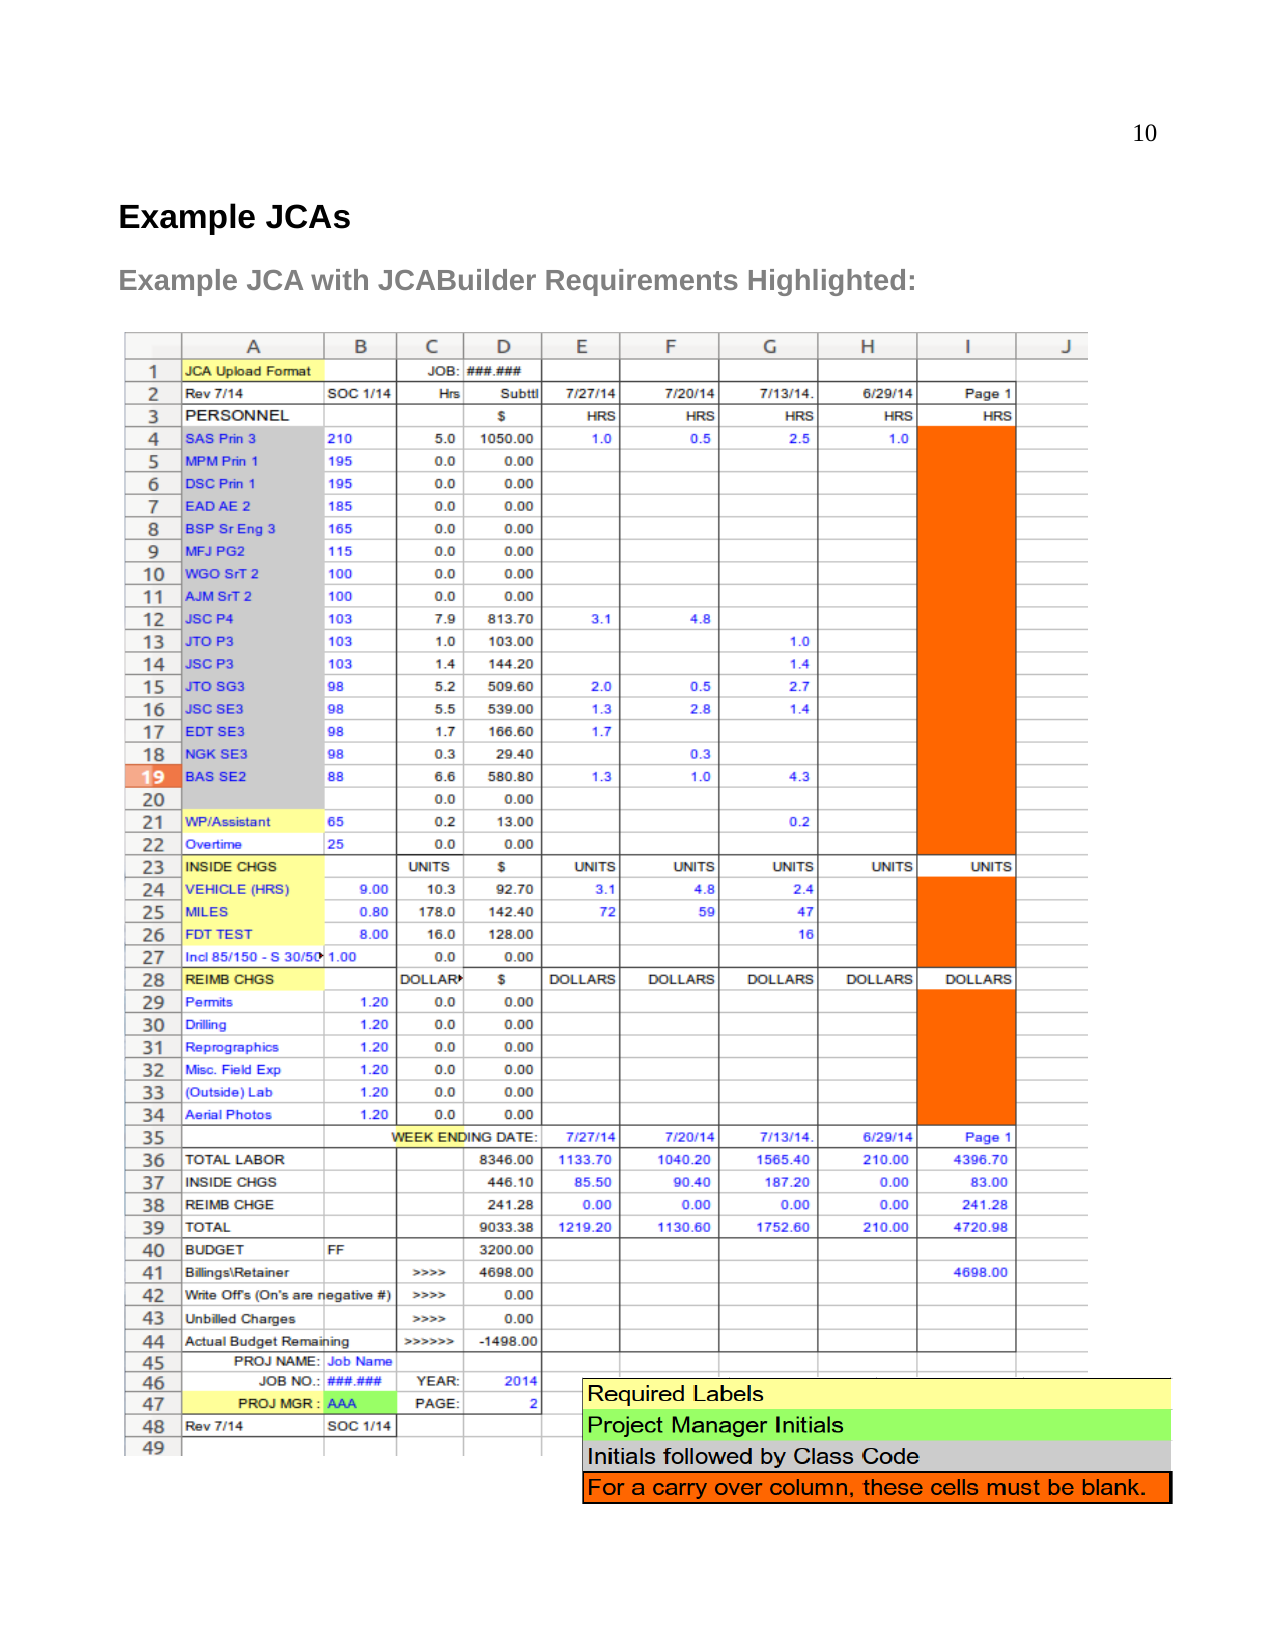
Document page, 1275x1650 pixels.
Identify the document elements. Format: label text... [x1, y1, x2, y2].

subtitle Example JCA with JCABuilder Requirements Highlighted: [118, 263, 1157, 296]
subtitle Example JCAs [118, 197, 1157, 236]
picture [124, 332, 1173, 1504]
